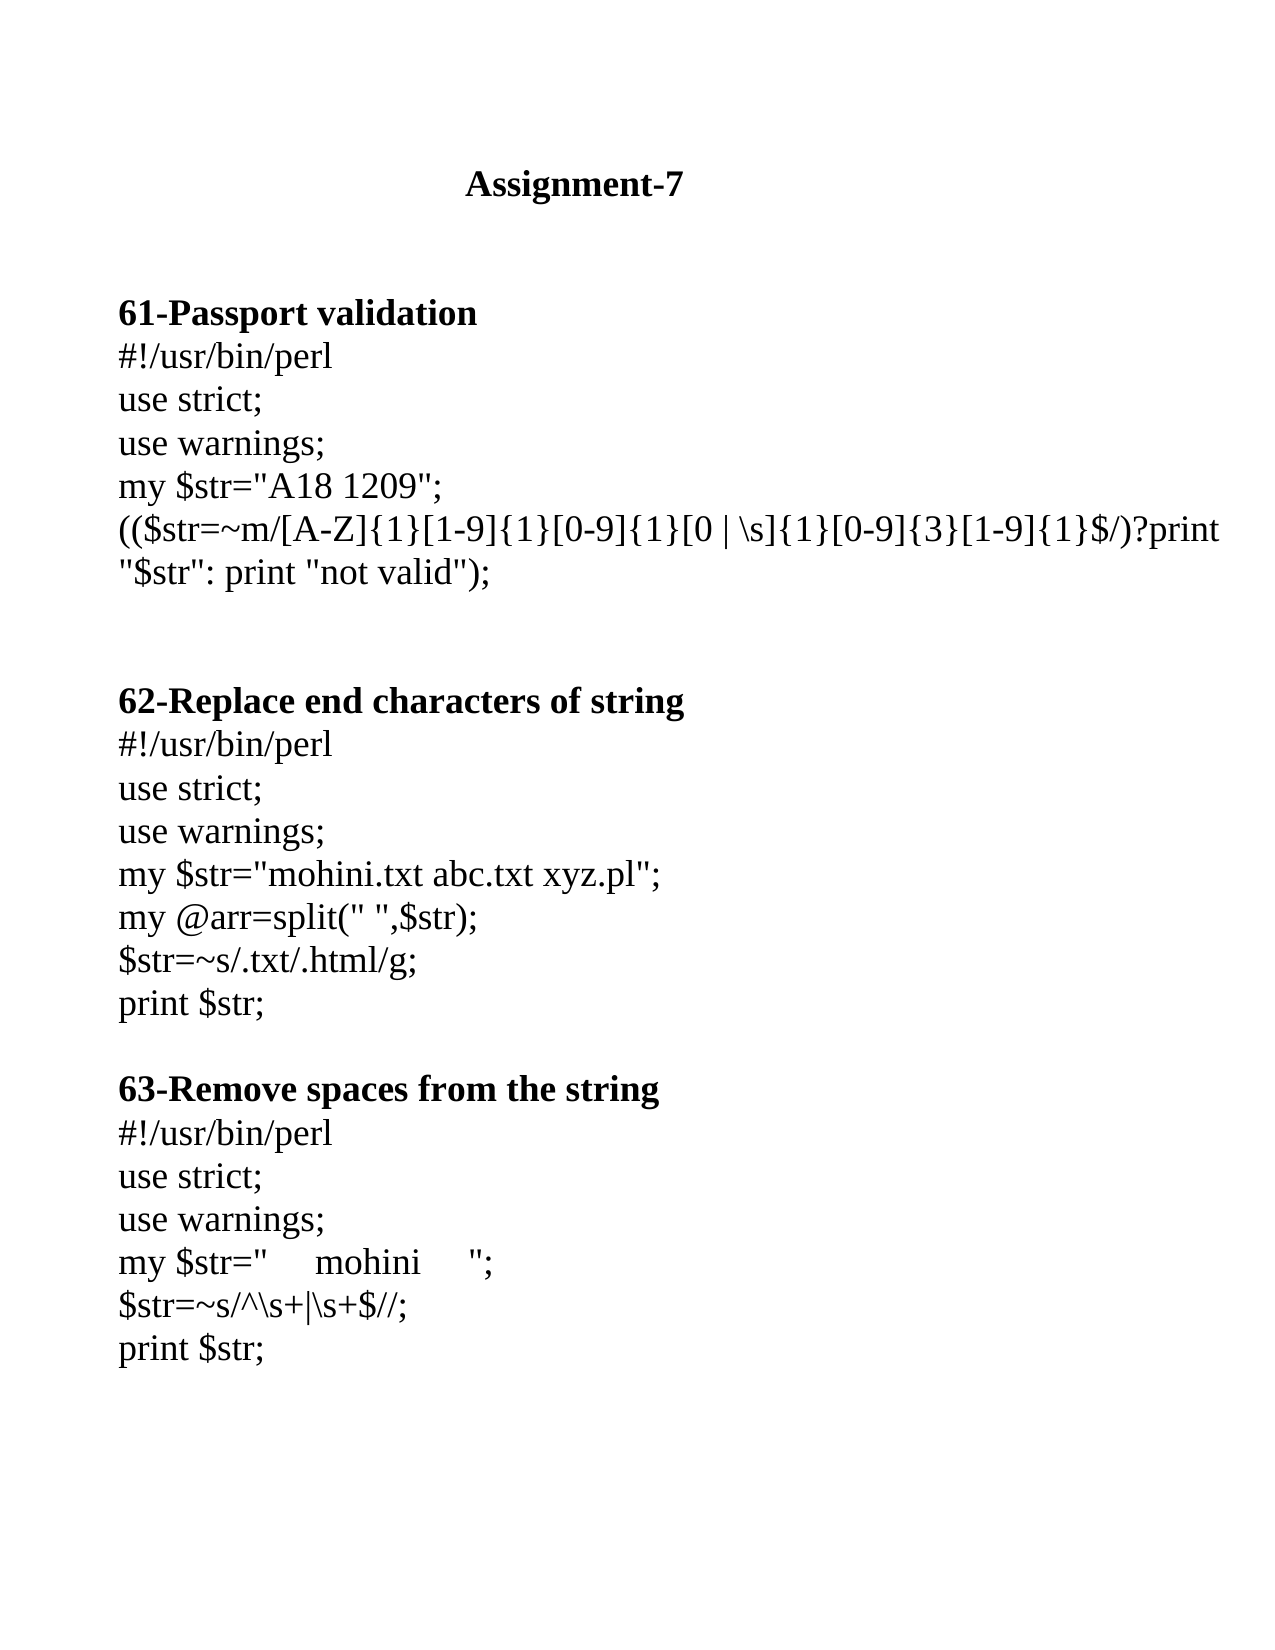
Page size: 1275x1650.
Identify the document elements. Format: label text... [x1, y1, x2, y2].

text (($str=~m/[A-Z]{1}[1-9]{1}[0-9]{1}[0 | \s]{1}[0-9]{3}[1-9]{1}$/)?print "$str": print "not valid"); [118, 506, 1275, 592]
text use strict; [118, 765, 1275, 808]
text print $str; [118, 1326, 1275, 1369]
text 62-Replace end characters of string [118, 679, 1275, 722]
text #!/usr/bin/perl [118, 1110, 1275, 1153]
text #!/usr/bin/perl [118, 722, 1275, 765]
text $str=~s/^\s+|\s+$//; [118, 1282, 1275, 1326]
text Assignment-7 [118, 161, 1275, 204]
text #!/usr/bin/perl [118, 334, 1275, 377]
text use strict; [118, 1153, 1275, 1196]
text my $str=" mohini "; [118, 1239, 1275, 1282]
text my $str="A18 1209"; [118, 463, 1275, 506]
text print $str; [118, 981, 1275, 1024]
text use strict; [118, 377, 1275, 420]
text use warnings; [118, 420, 1275, 463]
text my @arr=split(" ",$str); [118, 894, 1275, 937]
text 61-Passport validation [118, 291, 1275, 334]
text my $str="mohini.txt abc.txt xyz.pl"; [118, 851, 1275, 894]
text 63-Remove spaces from the string [118, 1067, 1275, 1110]
text use warnings; [118, 808, 1275, 851]
text use warnings; [118, 1196, 1275, 1239]
text $str=~s/.txt/.html/g; [118, 937, 1275, 981]
